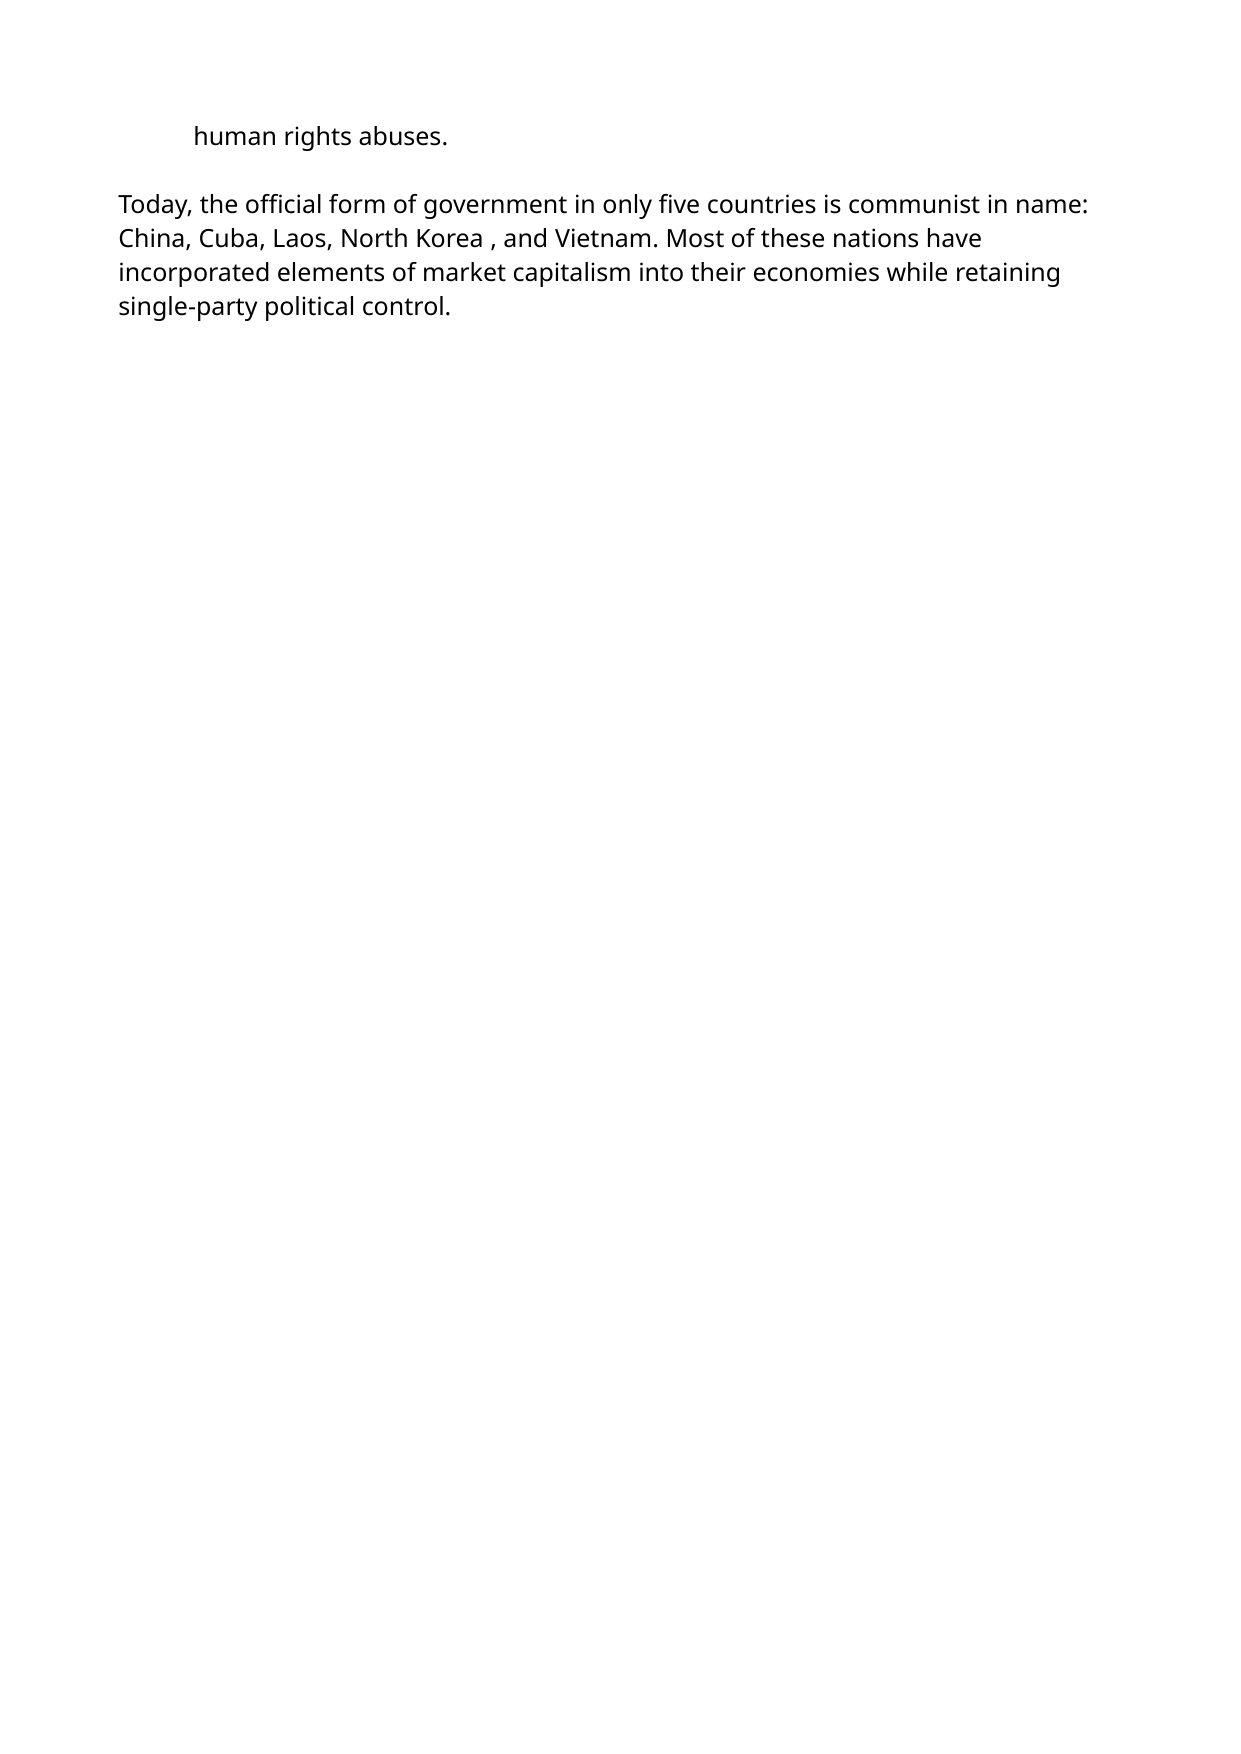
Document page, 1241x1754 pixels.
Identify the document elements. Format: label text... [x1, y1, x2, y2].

text Today, the official form of government in only five countries is communist in name: China, Cuba, Laos, North Korea , and Vietnam. Most of these nations have incorporated elements of market capitalism into their economies while retaining single-party political control. [118, 186, 1122, 322]
list human rights abuses. [156, 118, 1122, 152]
